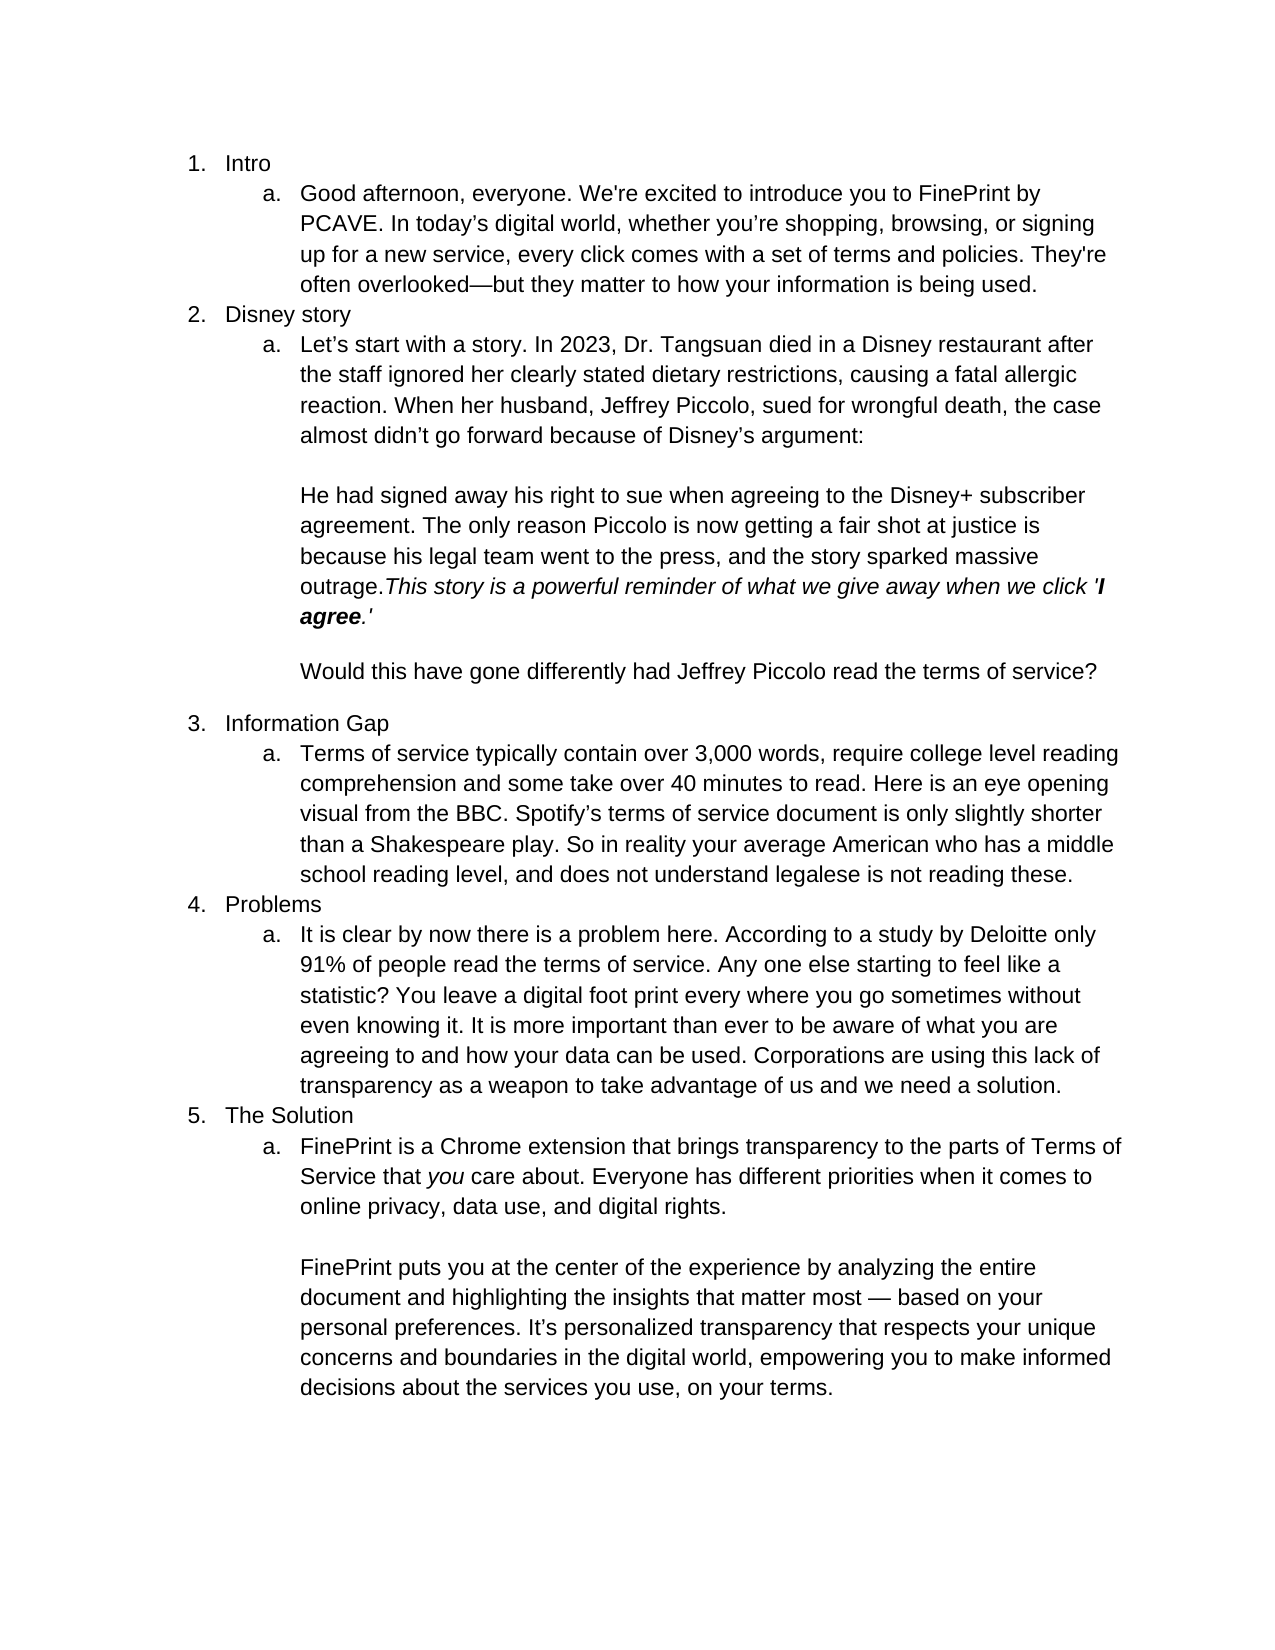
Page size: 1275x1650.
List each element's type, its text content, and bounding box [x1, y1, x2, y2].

list It is clear by now there is a problem here. According to a study by Deloitte only 91% of people read the terms of service. Any one else starting to feel like a statistic? You leave a digital foot print every where you go sometimes without even knowing it. It is more important than ever to be aware of what you are agreeing to and how your data can be used. Corporations are using this lack of transparency as a weapon to take advantage of us and we need a solution. [262, 921, 1125, 1098]
text He had signed away his right to sue when agreeing to the Disney+ subscriber agreement. The only reason Piccolo is now getting a fair shot at justice is because his legal team went to the press, and the story sparked massive outrage.This story is a powerful reminder of what we give away when we click 'I agree.' [300, 482, 1125, 629]
text FinePrint puts you at the center of the experience by analyzing the entire document and highlighting the insights that matter most — based on your personal preferences. It’s personalized transparency that respects your unique concerns and boundaries in the digital world, empowering you to make informed decisions about the services you use, on your terms. [300, 1253, 1125, 1401]
list The Solution [187, 1102, 1125, 1129]
list Terms of service typically contain over 3,000 words, require college level reading comprehension and some take over 40 minutes to read. Here is an eye opening visual from the BBC. Spotify’s terms of service document is only slightly shorter than a Shakespeare play. So in reality your average American who has a middle school reading level, and does not understand legalese is not reading these. [262, 740, 1125, 887]
list Information Gap [187, 710, 1125, 736]
list Let’s start with a story. In 2023, Dr. Tangsuan died in a Disney restaurant after the staff ignored her clearly stated dietary restrictions, causing a fatal allergic reaction. When her husband, Jeffrey Piccolo, sued for wrongful death, the case almost didn’t go forward because of Disney’s argument: [262, 331, 1125, 448]
list Problems [187, 891, 1125, 917]
text Would this have gone differently had Jeffrey Piccolo read the terms of service? [300, 658, 1125, 685]
list Good afternoon, everyone. We're excited to introduce you to FinePrint by PCAVE. In today’s digital world, whether you’re shopping, browsing, or signing up for a new service, every click comes with a set of terms and policies. They're often overlooked—but they matter to how your information is being used. [262, 180, 1125, 297]
list Intro [187, 150, 1125, 176]
list FinePrint is a Chrome extension that brings transparency to the parts of Terms of Service that you care about. Everyone has different priorities when it comes to online privacy, data use, and digital rights. [262, 1133, 1125, 1219]
list Disney story [187, 301, 1125, 327]
